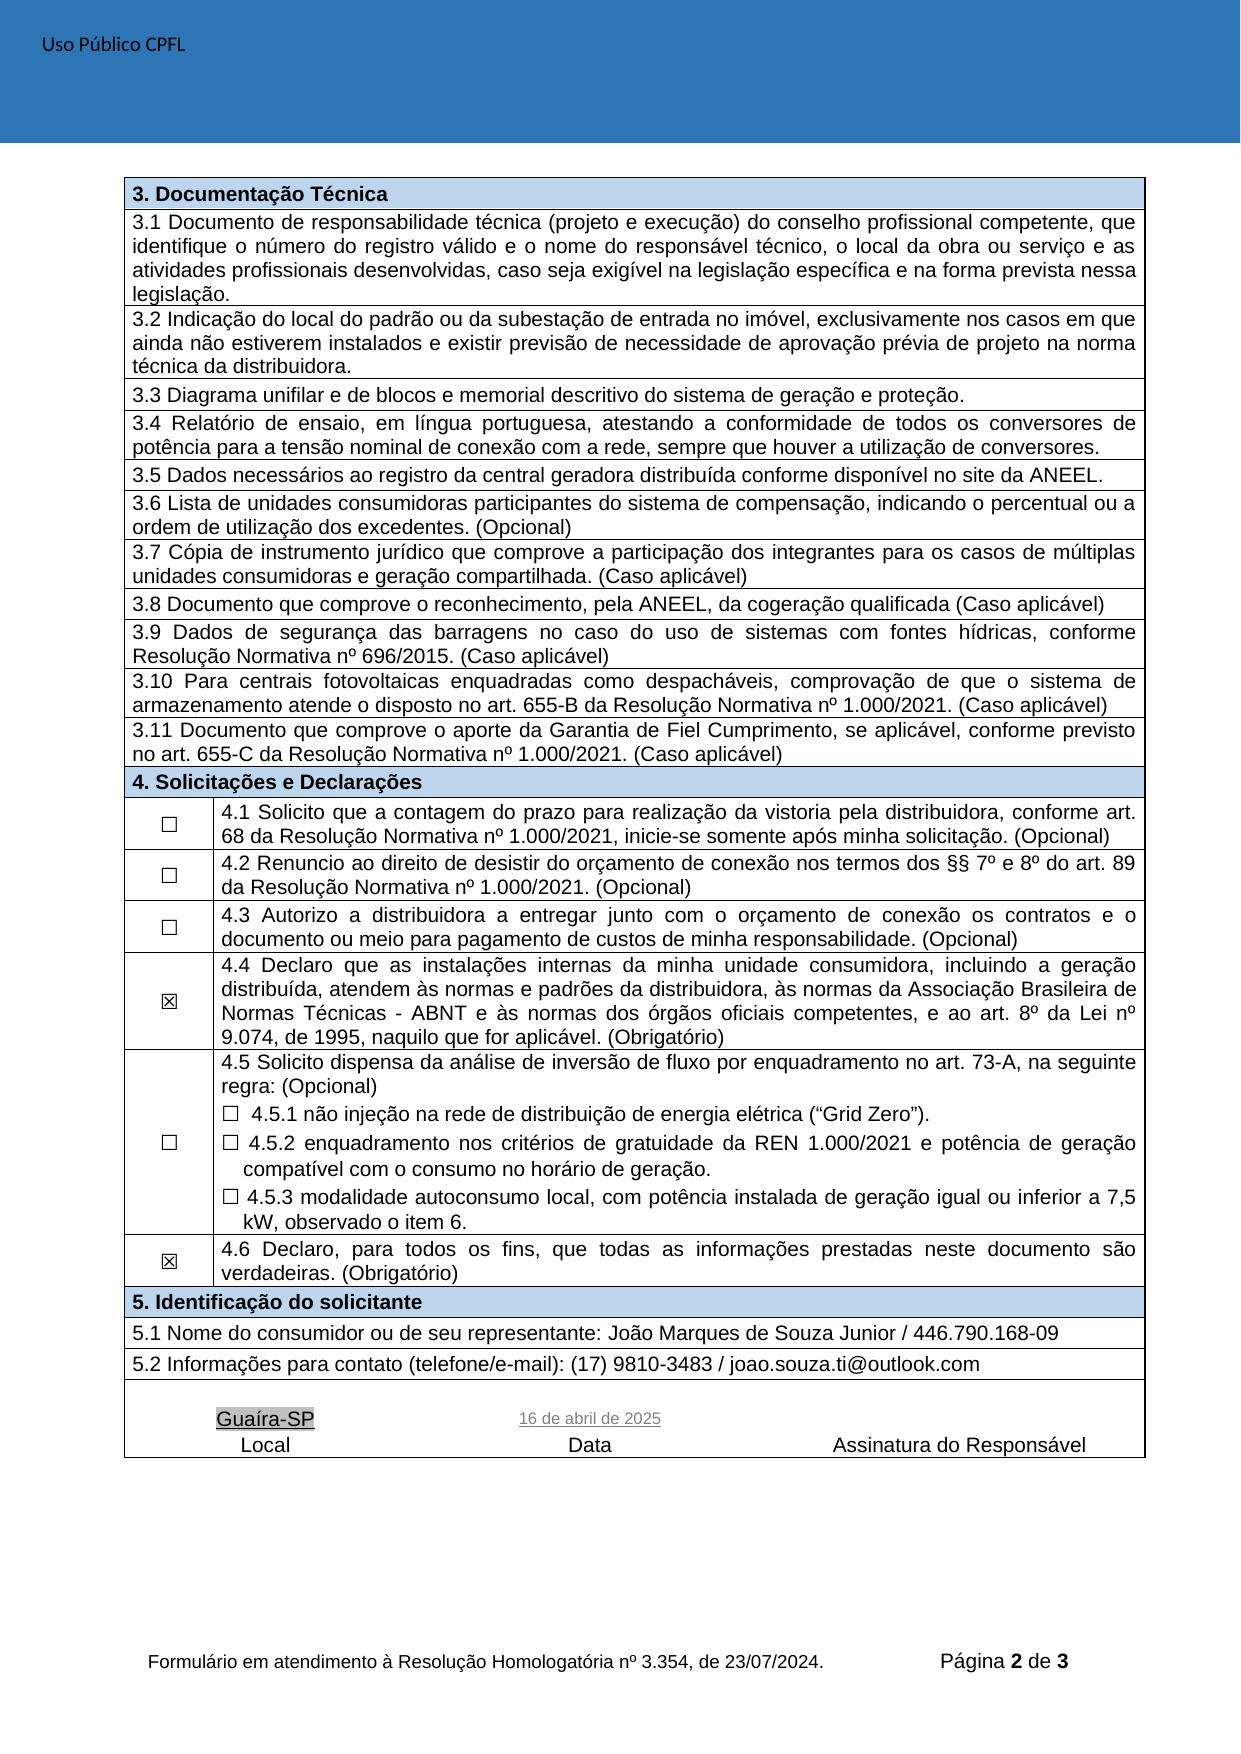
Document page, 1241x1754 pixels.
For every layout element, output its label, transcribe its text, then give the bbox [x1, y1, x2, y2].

table_cell 5.1 Nome do consumidor ou de seu representante: João Marques de Souza Junior / 446.790.168-09 [125, 1318, 1144, 1348]
table_cell 3.8 Documento que comprove o reconhecimento, pela ANEEL, da cogeração qualificada (Caso aplicável) [125, 589, 1144, 619]
table_cell 16 de abril de 2025 [406, 1404, 774, 1433]
table_cell 4. Solicitações e Declarações [125, 767, 1144, 797]
table_cell 5.2 Informações para contato (telefone/e-mail): (17) 9810-3483 / joao.souza.ti@outlook.com [125, 1349, 1144, 1379]
table_cell [125, 1380, 406, 1404]
table_cell 4.3 Autorizo a distribuidora a entregar junto com o orçamento de conexão os contratos e o documento ou meio para pagamento de custos de minha responsabilidade. (Opcional) [214, 901, 1144, 952]
table_cell 3.5 Dados necessários ao registro da central geradora distribuída conforme disponível no site da ANEEL. [125, 460, 1144, 490]
table_cell 5. Identificação do solicitante [125, 1287, 1144, 1317]
table_cell [774, 1380, 1144, 1404]
table_cell 4.4 Declaro que as instalações internas da minha unidade consumidora, incluindo a geração distribuída, atendem às normas e padrões da distribuidora, às normas da Associação Brasileira de Normas Técnicas - ABNT e às normas dos órgãos oficiais competentes, e ao art. 8º da Lei nº 9.074, de 1995, naquilo que for aplicável. (Obrigatório) [214, 953, 1144, 1048]
table_cell Local [125, 1433, 406, 1457]
table_cell ☐ [125, 850, 213, 900]
table_cell 3.3 Diagrama unifilar e de blocos e memorial descritivo do sistema de geração e proteção. [125, 379, 1144, 409]
table_cell Data [406, 1433, 774, 1457]
table_cell ☐ [125, 1050, 213, 1234]
table_cell Guaíra-SP [125, 1404, 406, 1433]
picture [914, 143, 1241, 157]
table_cell 4.5 Solicito dispensa da análise de inversão de fluxo por enquadramento no art. 73-A, na seguinte regra: (Opcional) ☐ 4.5.1 não injeção na rede de distribuição de energia elétrica (“Grid Zero”). ☐ 4.5.2 enquadramento nos critérios de gratuidade da REN 1.000/2021 e potência de geração compatível com o consumo no horário de geração. ☐ 4.5.3 modalidade autoconsumo local, com potência instalada de geração igual ou inferior a 7,5 kW, observado o item 6. [214, 1050, 1144, 1234]
table_cell 3.9 Dados de segurança das barragens no caso do uso de sistemas com fontes hídricas, conforme Resolução Normativa nº 696/2015. (Caso aplicável) [125, 620, 1144, 668]
table_cell ☒ [125, 953, 213, 1048]
table_cell [774, 1404, 1144, 1433]
table_cell Assinatura do Responsável [774, 1433, 1144, 1457]
table_cell [406, 1380, 774, 1404]
table_cell 3.2 Indicação do local do padrão ou da subestação de entrada no imóvel, exclusivamente nos casos em que ainda não estiverem instalados e existir previsão de necessidade de aprovação prévia de projeto na norma técnica da distribuidora. [125, 306, 1144, 378]
table_cell ☐ [125, 901, 213, 952]
table_cell 3.6 Lista de unidades consumidoras participantes do sistema de compensação, indicando o percentual ou a ordem de utilização dos excedentes. (Opcional) [125, 491, 1144, 539]
table_cell [125, 1458, 406, 1578]
table_cell [406, 1458, 774, 1578]
table_cell 4.1 Solicito que a contagem do prazo para realização da vistoria pela distribuidora, conforme art. 68 da Resolução Normativa nº 1.000/2021, inicie-se somente após minha solicitação. (Opcional) [214, 798, 1144, 849]
table_cell 3.10 Para centrais fotovoltaicas enquadradas como despacháveis, comprovação de que o sistema de armazenamento atende o disposto no art. 655-B da Resolução Normativa nº 1.000/2021. (Caso aplicável) [125, 669, 1144, 717]
table_cell 3.4 Relatório de ensaio, em língua portuguesa, atestando a conformidade de todos os conversores de potência para a tensão nominal de conexão com a rede, sempre que houver a utilização de conversores. [125, 411, 1144, 458]
table_cell 4.2 Renuncio ao direito de desistir do orçamento de conexão nos termos dos §§ 7º e 8º do art. 89 da Resolução Normativa nº 1.000/2021. (Opcional) [214, 850, 1144, 900]
table_cell 3.7 Cópia de instrumento jurídico que comprove a participação dos integrantes para os casos de múltiplas unidades consumidoras e geração compartilhada. (Caso aplicável) [125, 540, 1144, 588]
table_cell [774, 1458, 1145, 1578]
table_cell 4.6 Declaro, para todos os fins, que todas as informações prestadas neste documento são verdadeiras. (Obrigatório) [214, 1235, 1144, 1286]
table_cell 3.11 Documento que comprove o aporte da Garantia de Fiel Cumprimento, se aplicável, conforme previsto no art. 655-C da Resolução Normativa nº 1.000/2021. (Caso aplicável) [125, 718, 1144, 766]
table_cell 3.1 Documento de responsabilidade técnica (projeto e execução) do conselho profissional competente, que identifique o número do registro válido e o nome do responsável técnico, o local da obra ou serviço e as atividades profissionais desenvolvidas, caso seja exigível na legislação específica e na forma prevista nessa legislação. [125, 210, 1144, 305]
table_cell ☒ [125, 1235, 213, 1286]
table_cell 3. Documentação Técnica [125, 178, 1144, 208]
table_cell ☐ [125, 798, 213, 849]
